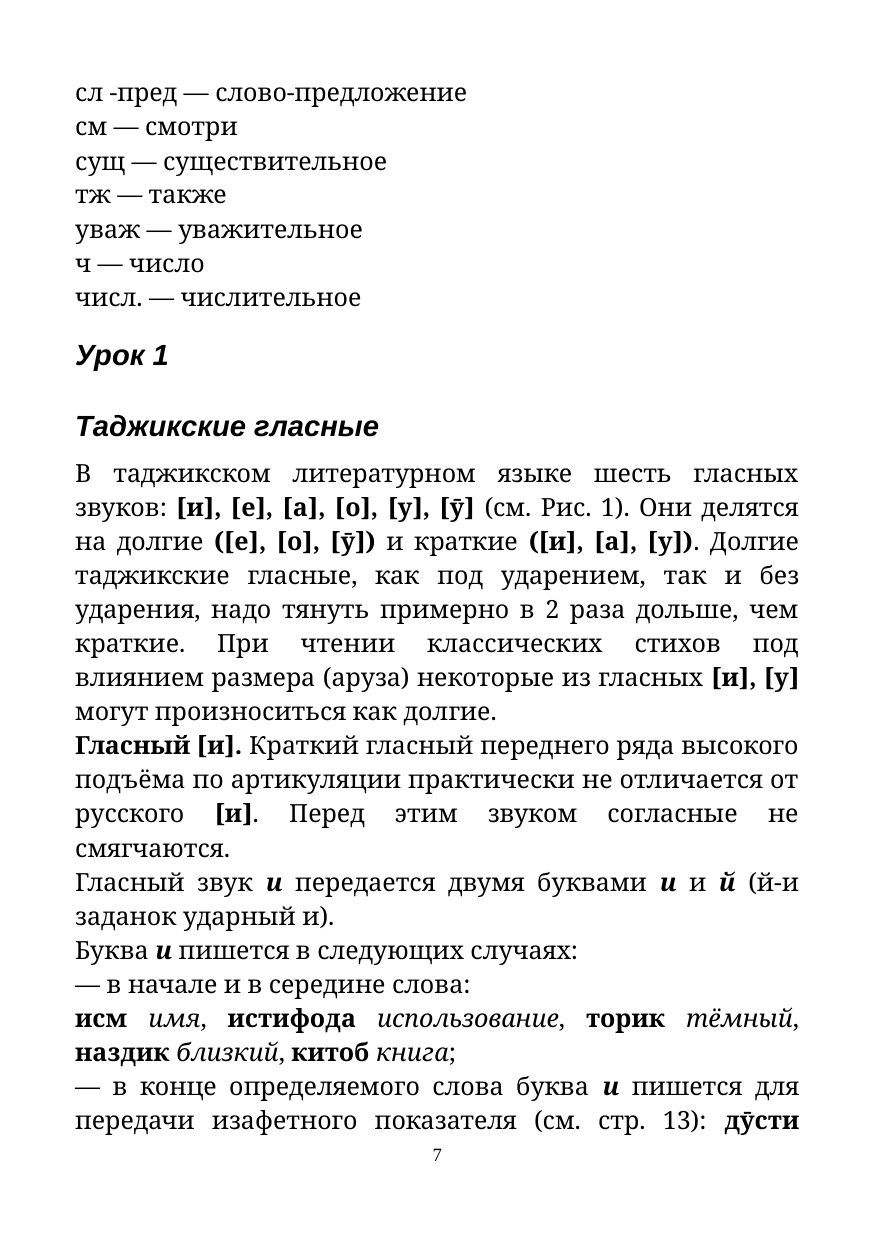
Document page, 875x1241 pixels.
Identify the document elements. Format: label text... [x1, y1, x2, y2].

text — в конце определяемого слова буква и пишется для передачи иза­фетного показателя (см. стр. 13): дӯсти [75, 1069, 799, 1137]
text сущ — существительное [75, 143, 799, 177]
text исм имя, истифода использование, торик тёмный, наздик близ­кий, китоб книга; [75, 1001, 799, 1069]
text В таджикском литературном языке шесть гласных звуков: [и], [е], [а], [о], [у], [ӯ] (см. Рис. 1). Они делятся на долгие ([е], [о], [ӯ]) и краткие ([и], [а], [у]). Долгие таджикские гласные, как под ударени­ем, так и без ударения, надо тянуть примерно в 2 раза дольше, чем краткие. При чтении классических стихов под влиянием размера (аруза) некоторые из гласных [и], [у] могут произноситься как дол­гие. [75, 456, 799, 728]
text Гласный звук и передается двумя буквами и и й (й-и заданок удар­ный и). [75, 864, 799, 932]
subtitle Таджикские гласные [75, 409, 799, 443]
text Гласный [и]. Краткий гласный переднего ряда высокого подъёма по артикуляции практически не отличается от русского [и]. Перед этим звуком согласные не смягчаются. [75, 728, 799, 864]
text тж — также [75, 177, 799, 211]
subtitle Урок 1 [75, 338, 799, 372]
text числ. — числительное [75, 279, 799, 313]
text уваж — уважительное [75, 211, 799, 245]
text Буква и пишется в следующих случаях: [75, 932, 799, 966]
text — в начале и в середине слова: [75, 966, 799, 1001]
text сл -пред — слово-предложение [75, 75, 799, 109]
text ч — число [75, 245, 799, 279]
text см — смотри [75, 109, 799, 143]
